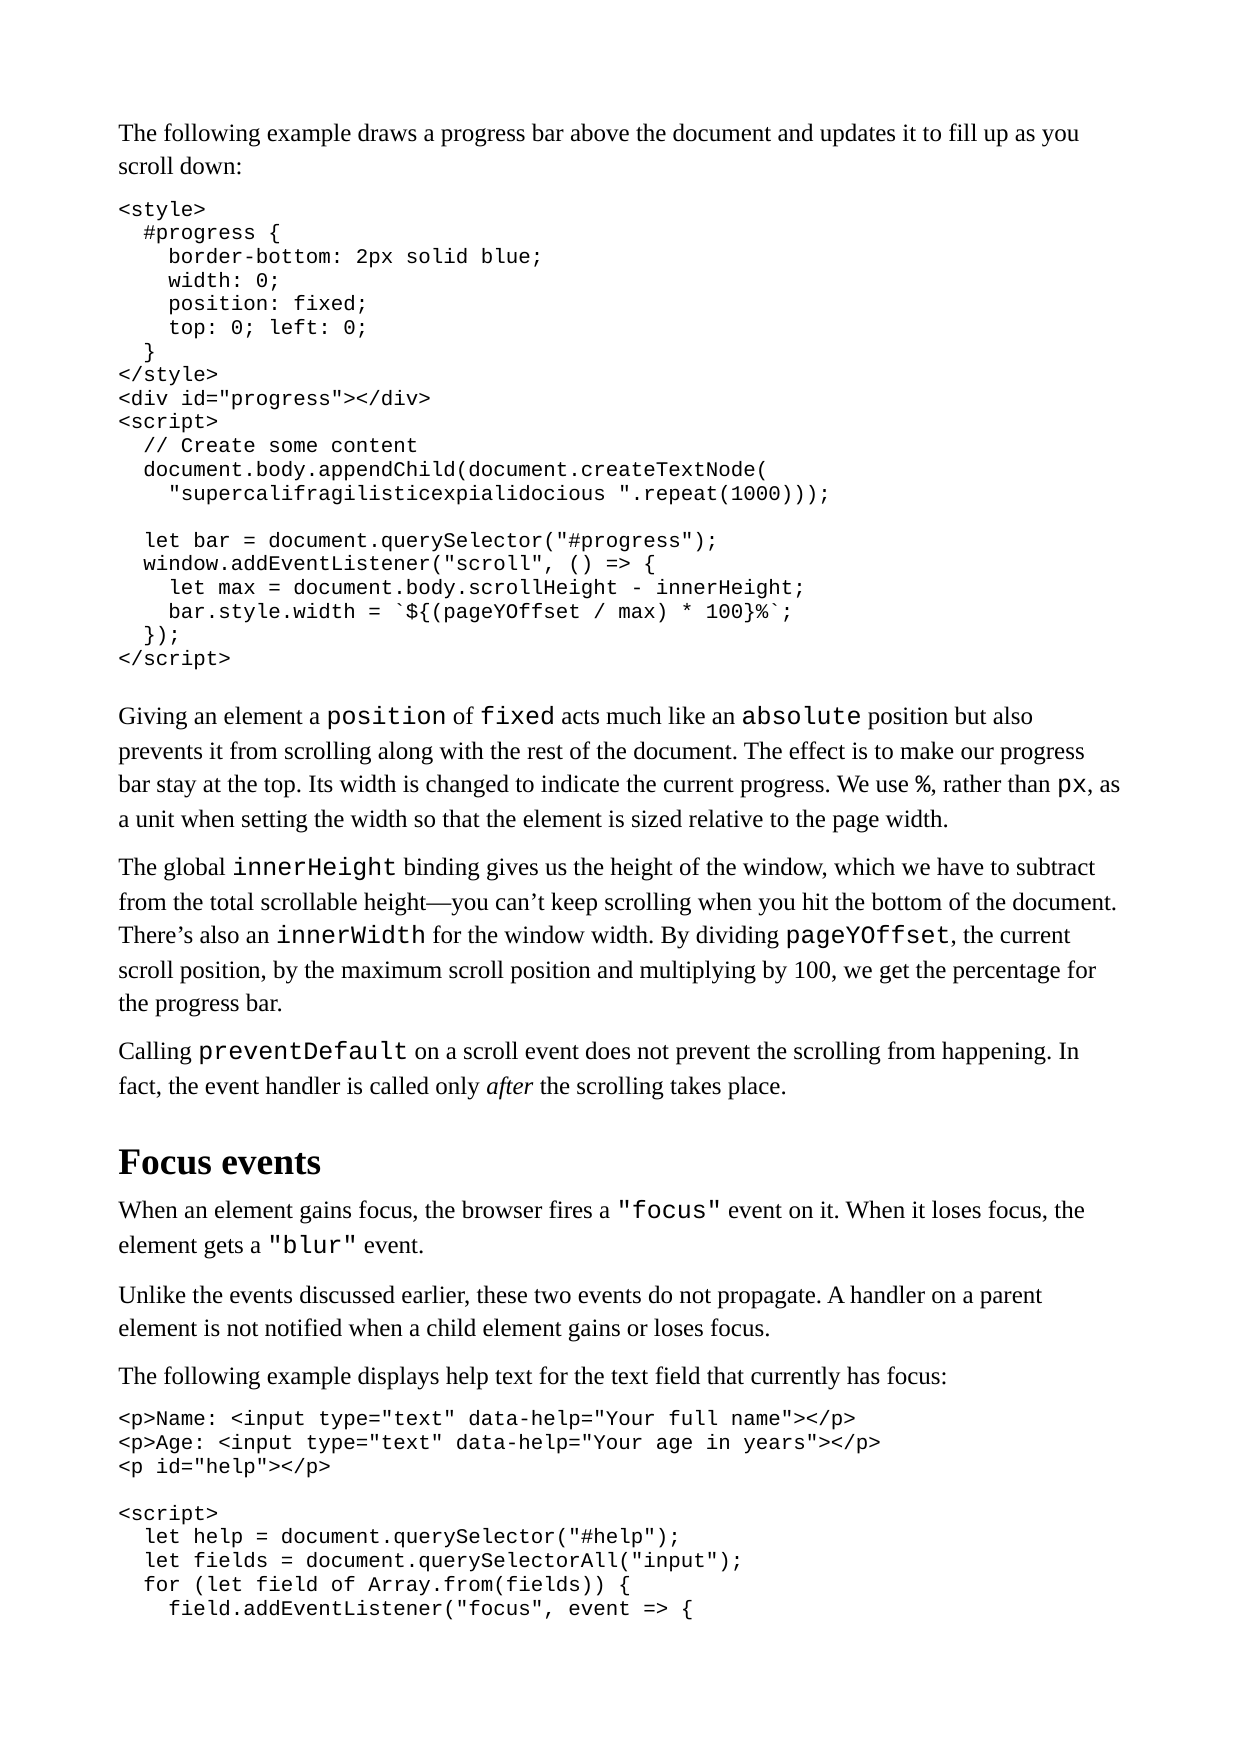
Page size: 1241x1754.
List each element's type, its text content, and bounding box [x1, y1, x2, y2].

text bar.style.width = `${(pageYOffset / max) * 100}%`; [118, 601, 1122, 624]
text "supercalifragilisticexpialidocious ".repeat(1000))); [118, 482, 1122, 506]
text The following example displays help text for the text field that currently has focus: [118, 1361, 1122, 1389]
text <style> [118, 199, 1122, 222]
text field.addEventListener("focus", event => { [118, 1597, 1122, 1621]
text window.addEventListener("scroll", () => { [118, 553, 1122, 577]
text <p>Age: <input type="text" data-help="Your age in years"></p> [118, 1432, 1122, 1456]
text <p id="help"></p> [118, 1456, 1122, 1479]
text Calling preventDefault on a scroll event does not prevent the scrolling from happening. In fact, the event handler is called only after the scrolling takes place. [118, 1036, 1122, 1100]
text </style> [118, 364, 1122, 388]
text Unlike the events discussed earlier, these two events do not propagate. A handler on a parent element is not notified when a child element gains or loses focus. [118, 1280, 1122, 1342]
text width: 0; [118, 270, 1122, 293]
text #progress { [118, 222, 1122, 246]
text for (let field of Array.from(fields)) { [118, 1574, 1122, 1597]
text }); [118, 624, 1122, 648]
text let max = document.body.scrollHeight - innerHeight; [118, 577, 1122, 601]
text document.body.appendChild(document.createTextNode( [118, 459, 1122, 482]
text <script> [118, 1503, 1122, 1527]
text <p>Name: <input type="text" data-help="Your full name"></p> [118, 1408, 1122, 1432]
text </script> [118, 648, 1122, 672]
text // Create some content [118, 435, 1122, 459]
text <script> [118, 412, 1122, 435]
text position: fixed; [118, 293, 1122, 317]
text let help = document.querySelector("#help"); [118, 1527, 1122, 1550]
text } [118, 341, 1122, 364]
text The global innerHeight binding gives us the height of the window, which we have to subtract from the total scrollable height—you can’t keep scrolling when you hit the bottom of the document. There’s also an innerWidth for the window width. By dividing pageYOffset, the current scroll position, by the maximum scroll position and multiplying by 100, we get the percentage for the progress bar. [118, 852, 1122, 1017]
text The following example draws a progress bar above the document and updates it to fill up as you scroll down: [118, 118, 1122, 180]
text <div id="progress"></div> [118, 388, 1122, 412]
text When an element gains focus, the browser fires a "focus" event on it. When it loses focus, the element gets a "blur" event. [118, 1195, 1122, 1261]
text border-bottom: 2px solid blue; [118, 246, 1122, 270]
text top: 0; left: 0; [118, 317, 1122, 341]
text Giving an element a position of fixed acts much like an absolute position but also prevents it from scrolling along with the rest of the document. The effect is to make our progress bar stay at the top. Its width is changed to indicate the current progress. We use %, rather than px, as a unit when setting the width so that the element is sized relative to the page width. [118, 701, 1122, 833]
text let bar = document.querySelector("#progress"); [118, 530, 1122, 553]
text let fields = document.querySelectorAll("input"); [118, 1550, 1122, 1574]
subtitle Focus events [118, 1139, 1122, 1182]
